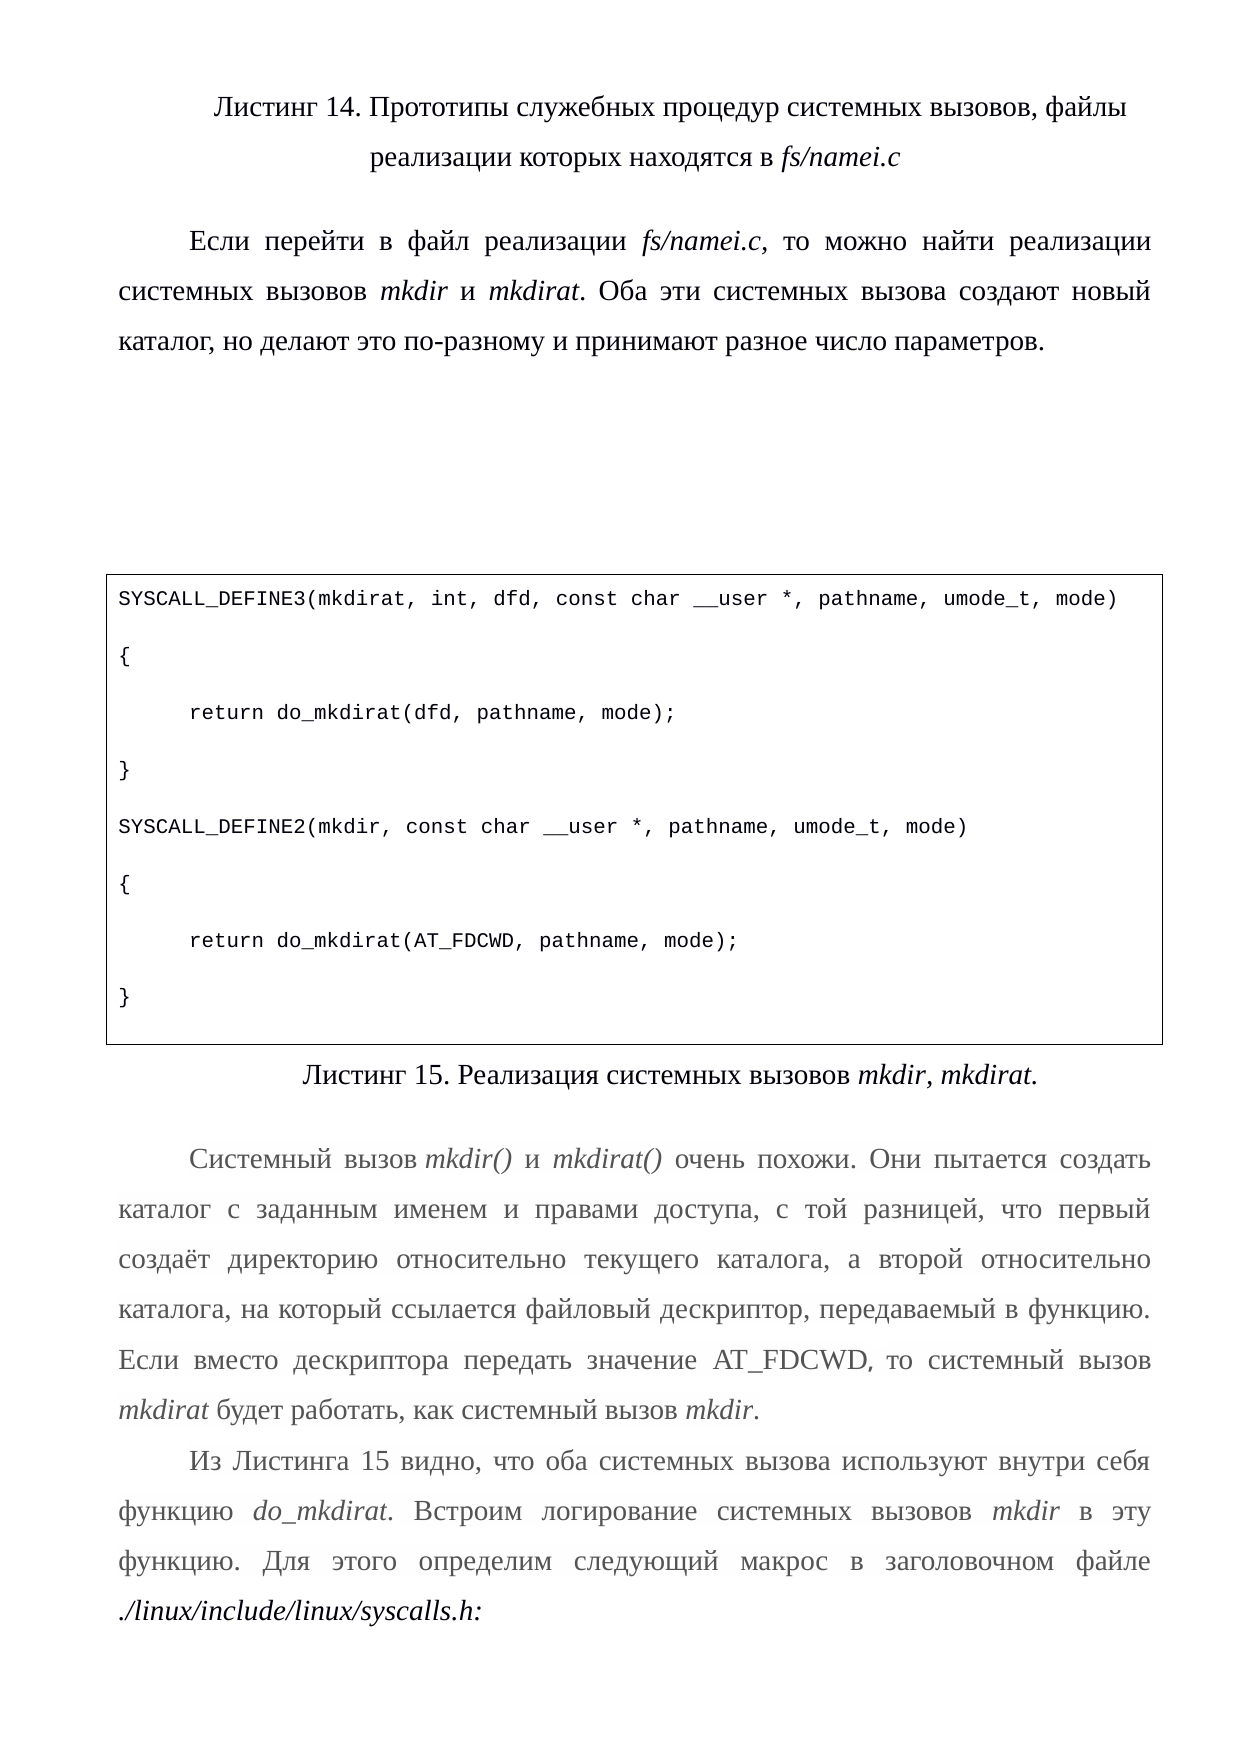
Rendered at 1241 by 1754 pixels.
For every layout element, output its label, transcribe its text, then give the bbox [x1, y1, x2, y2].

subtitle Листинг 14. Прототипы служебных процедур системных вызовов, файлы реализации которых находятся в fs/namei.c [118, 89, 1152, 172]
text Из Листинга 15 видно, что оба системных вызова используют внутри себя функцию do_mkdirat. Встроим логирование системных вызовов mkdir в эту функцию. Для этого определим следующий макрос в заголовочном файле ./linux/include/linux/syscalls.h: [118, 1443, 1152, 1627]
subtitle Если перейти в файл реализации fs/namei.c, то можно найти реализации системных вызовов mkdir и mkdirat. Оба эти системных вызова создают новый каталог, но делают это по-разному и принимают разное число параметров. [118, 223, 1152, 357]
text Системный вызов mkdir() и mkdirat() очень похожи. Они пытается создать каталог с заданным именем и правами доступа, с той разницей, что первый создаёт директорию относительно текущего каталога, а второй относительно каталога, на который ссылается файловый дескриптор, передаваемый в функцию. Если вместо дескриптора передать значение AT_FDCWD, то системный вызов mkdirat будет работать, как системный вызов mkdir. [118, 1141, 1152, 1426]
table_header SYSCALL_DEFINE3(mkdirat, int, dfd, const char __user *, pathname, umode_t, mode) { return do_mkdirat(dfd, pathname, mode); } SYSCALL_DEFINE2(mkdir, const char __user *, pathname, umode_t, mode) { return do_mkdirat(AT_FDCWD, pathname, mode); } [107, 575, 1162, 1043]
subtitle Листинг 15. Реализация системных вызовов mkdir, mkdirat. [118, 1057, 1152, 1091]
